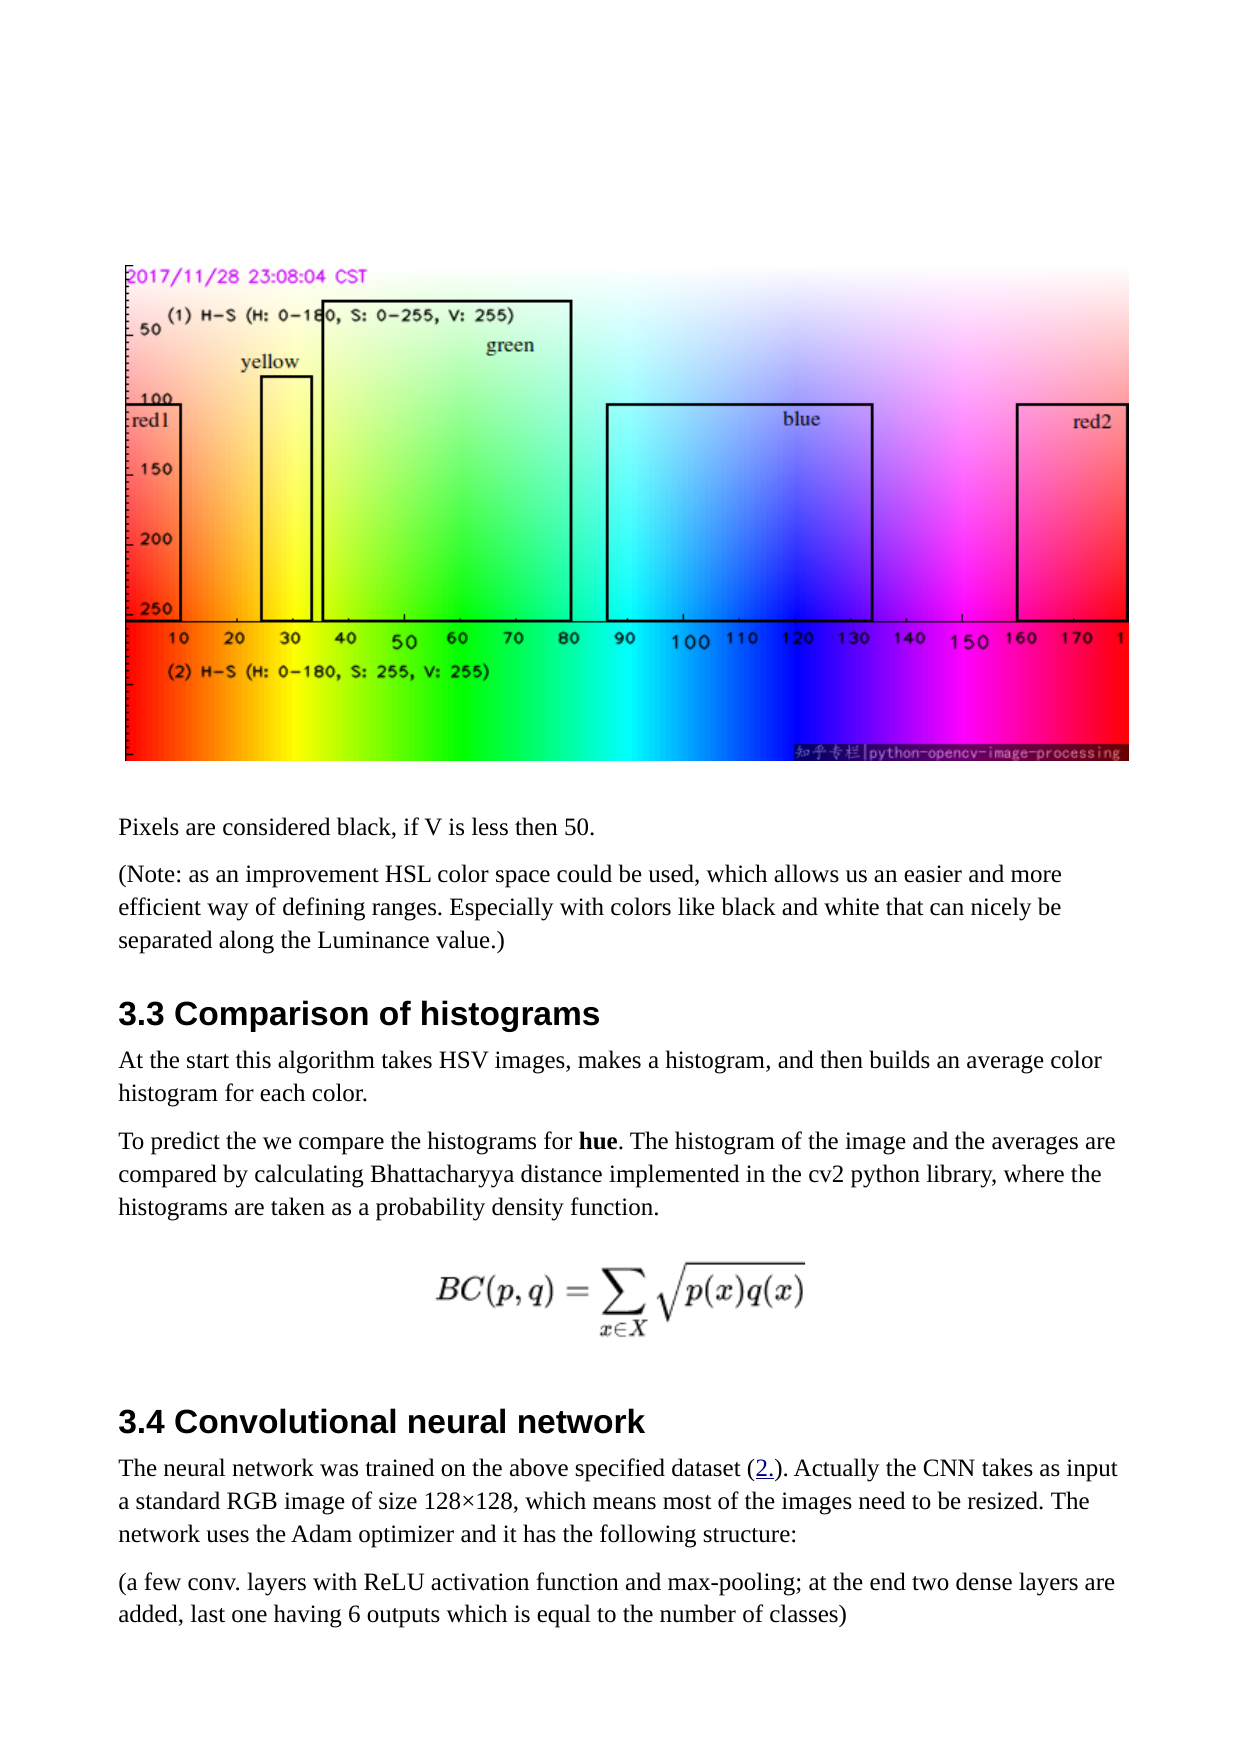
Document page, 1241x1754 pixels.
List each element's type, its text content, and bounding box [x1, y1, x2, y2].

text The neural network was trained on the above specified dataset (2.). Actually the CNN takes as input a standard RGB image of size 128×128, which means most of the images need to be resized. The network uses the Adam optimizer and it has the following structure: [118, 1453, 1122, 1548]
text At the start this algorithm takes HSV images, makes a histogram, and then builds an average color histogram for each color. [118, 1045, 1122, 1107]
text Pixels are considered black, if V is less then 50. [118, 812, 1122, 841]
text (Note: as an improvement HSL color space could be used, which allows us an easier and more efficient way of defining ranges. Especially with colors like black and white that can nicely be separated along the Luminance value.) [118, 859, 1122, 954]
picture [435, 1257, 806, 1345]
picture [125, 265, 1129, 761]
subtitle 3.4 Convolutional neural network [118, 1402, 1122, 1440]
subtitle 3.3 Comparison of histograms [118, 994, 1122, 1033]
text (a few conv. layers with ReLU activation function and max-pooling; at the end two dense layers are added, last one having 6 outputs which is equal to the number of classes) [118, 1567, 1122, 1628]
text To predict the we compare the histograms for hue. The histogram of the image and the averages are compared by calculating Bhattacharyya distance implemented in the cv2 python library, where the histograms are taken as a probability density function. [118, 1126, 1122, 1221]
